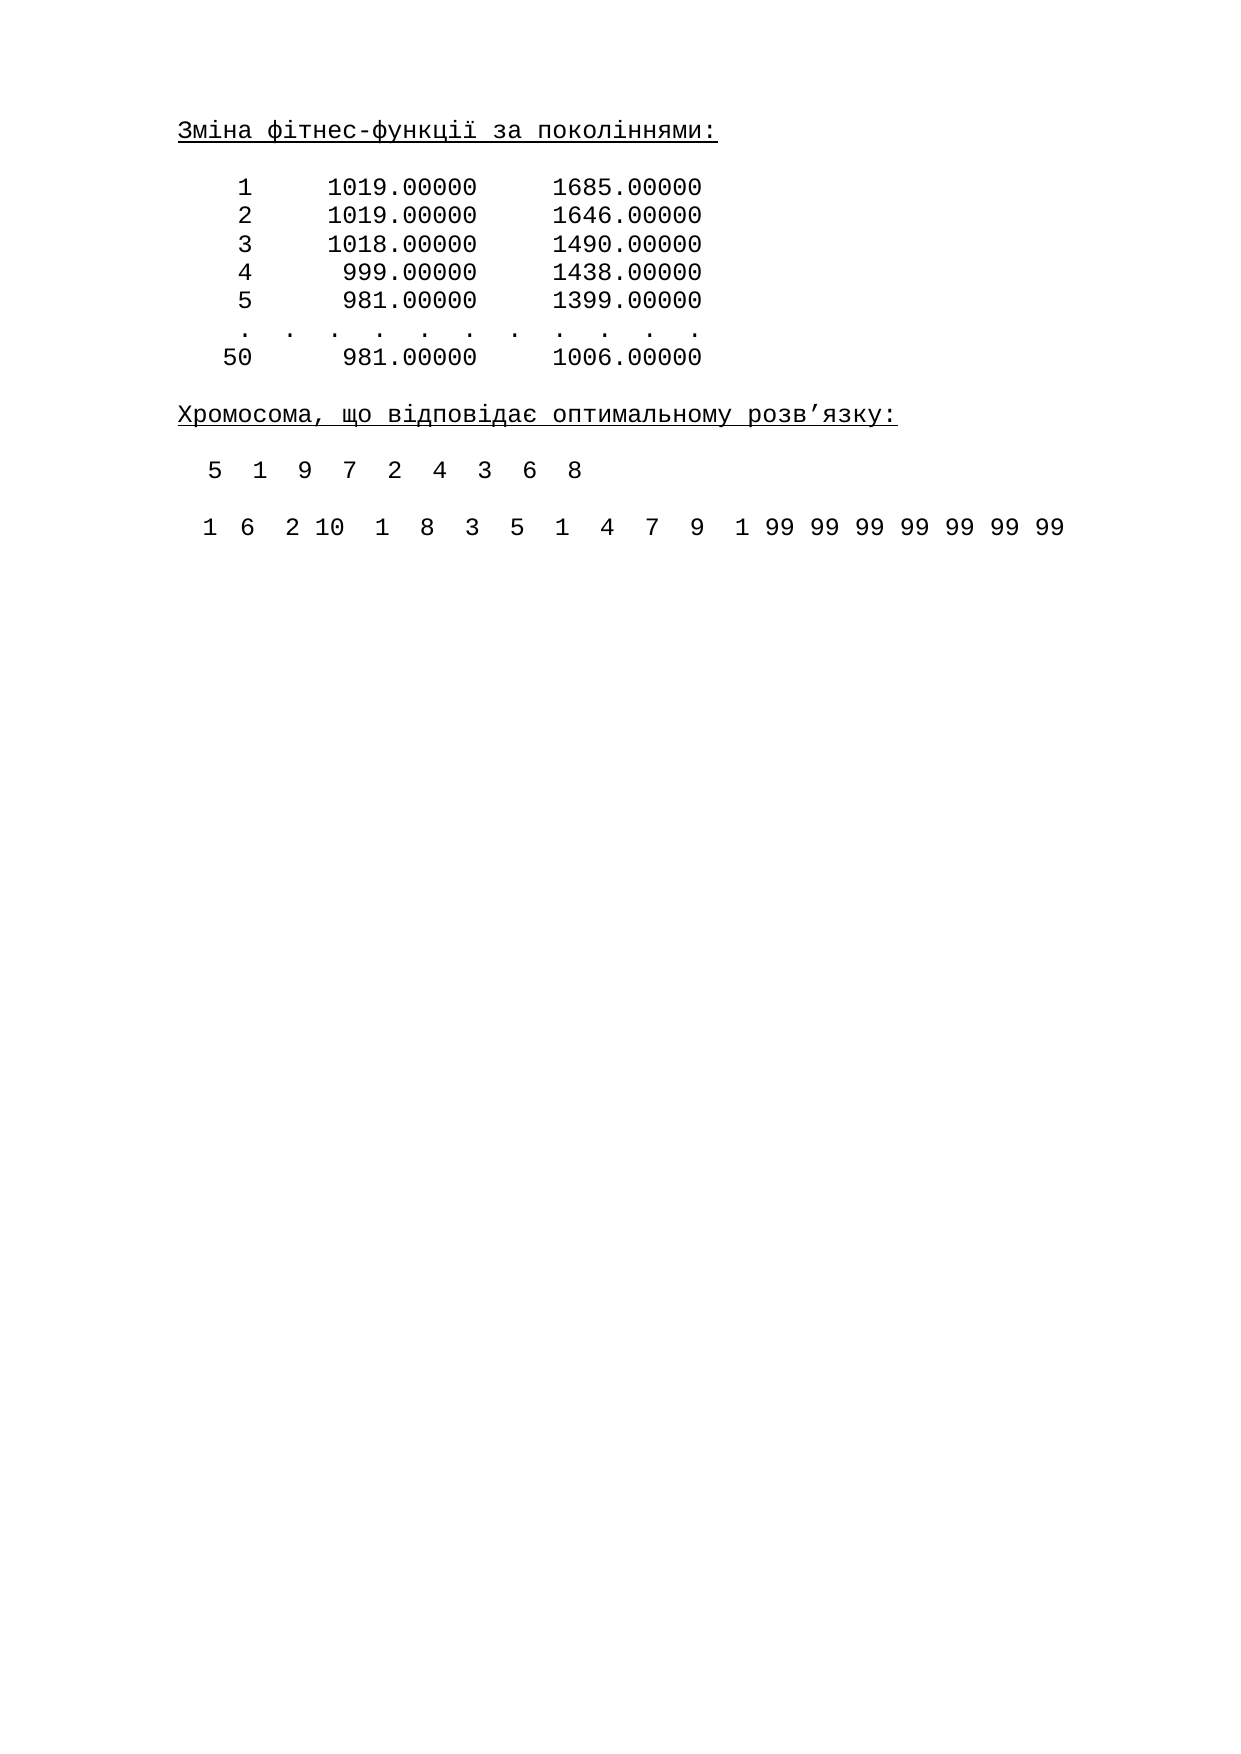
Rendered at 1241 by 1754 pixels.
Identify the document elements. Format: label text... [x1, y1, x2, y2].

list 6 2 10 1 8 3 5 1 4 7 9 1 99 99 99 99 99 99 99 [202, 515, 1152, 543]
text Зміна фітнес-функції за поколіннями: [177, 118, 1152, 146]
text 5 981.00000 1399.00000 [177, 288, 1152, 316]
text 1 1019.00000 1685.00000 [177, 175, 1152, 203]
text 5 1 9 7 2 4 3 6 8 [177, 458, 1152, 486]
text 3 1018.00000 1490.00000 [177, 231, 1152, 260]
text . . . . . . . . . . . [177, 316, 1152, 345]
text 50 981.00000 1006.00000 [177, 345, 1152, 373]
text Хромосома, що відповідає оптимальному розв’язку: [177, 401, 1152, 430]
text 2 1019.00000 1646.00000 [177, 203, 1152, 231]
text 4 999.00000 1438.00000 [177, 260, 1152, 288]
